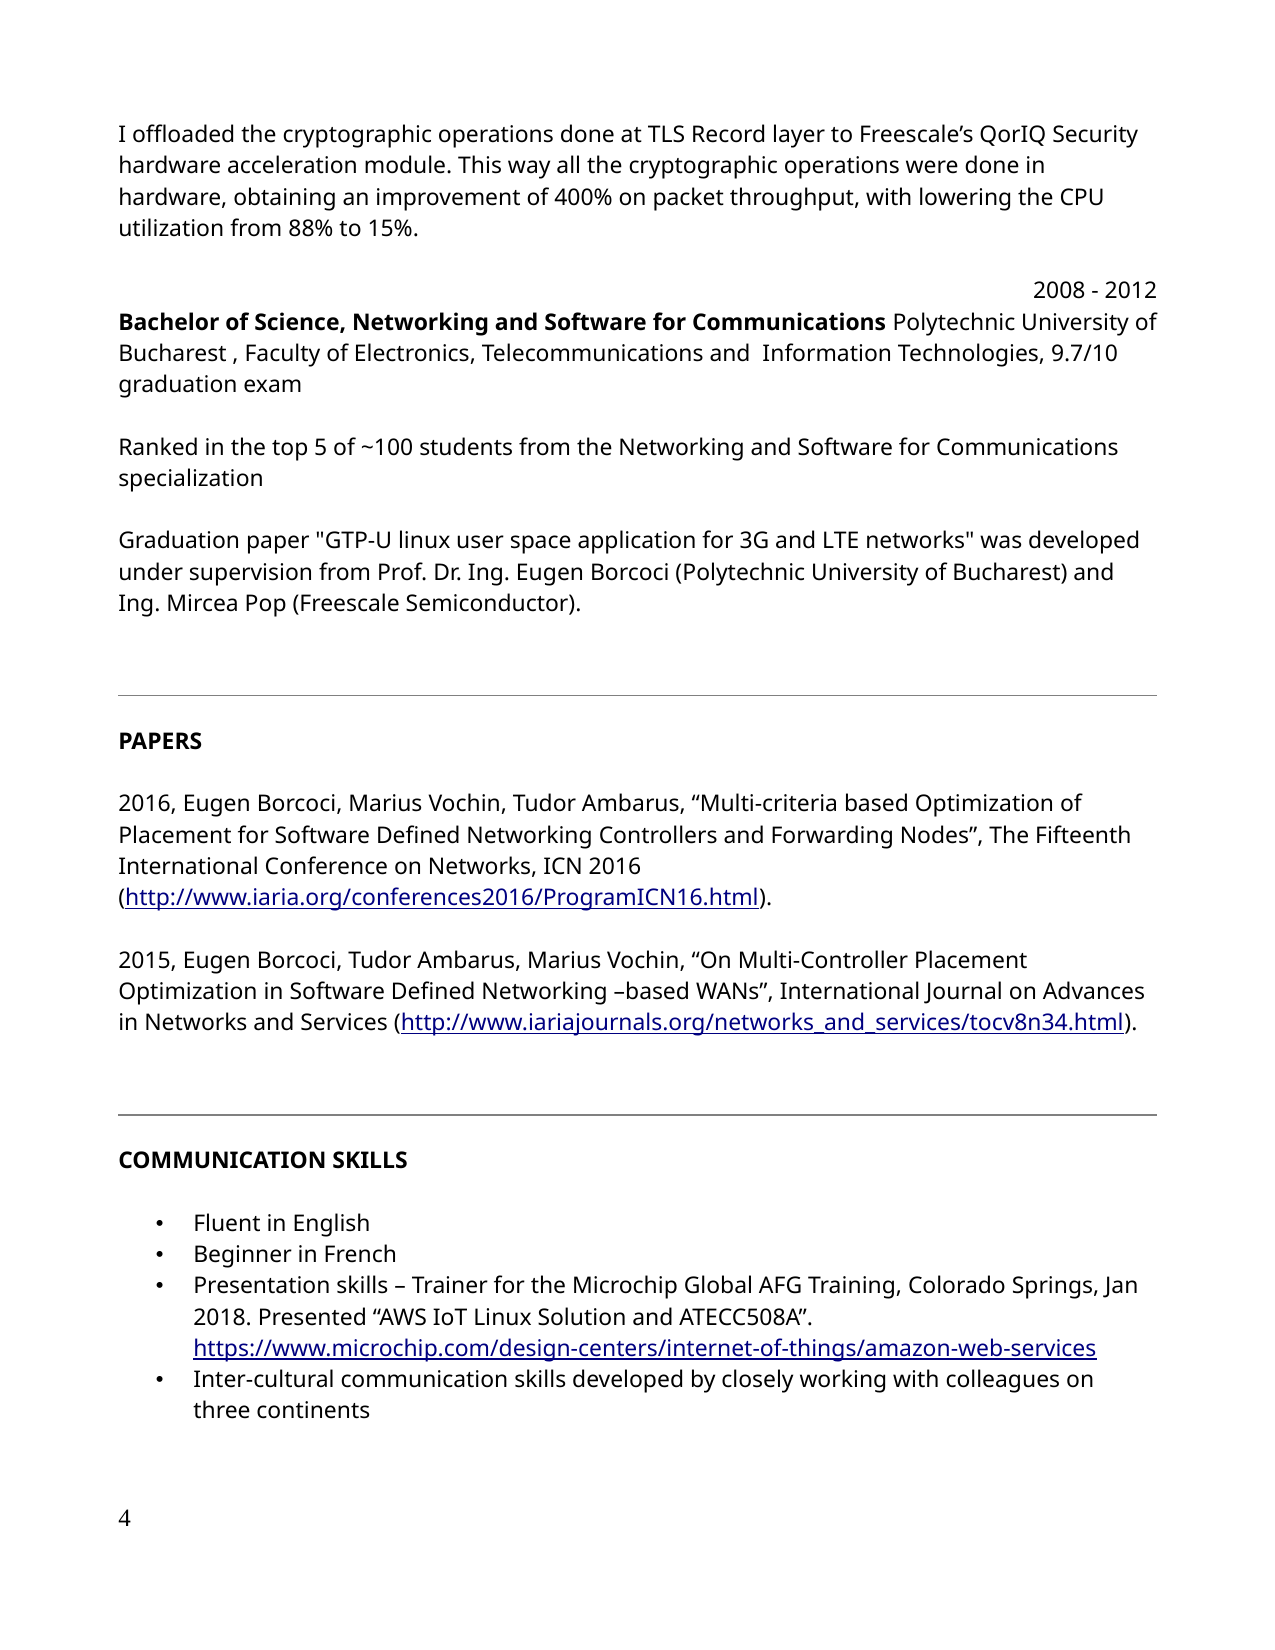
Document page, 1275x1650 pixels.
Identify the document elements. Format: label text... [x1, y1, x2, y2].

text PAPERS [118, 725, 1157, 756]
list Presentation skills – Trainer for the Microchip Global AFG Training, Colorado Springs, Jan 2018. Presented “AWS IoT Linux Solution and ATECC508A”. https://www.microchip.com/design-centers/internet-of-things/amazon-web-services [156, 1269, 1157, 1363]
list Fluent in English [156, 1207, 1157, 1238]
text I offloaded the cryptographic operations done at TLS Record layer to Freescale’s QorIQ Security hardware acceleration module. This way all the cryptographic operations were done in hardware, obtaining an improvement of 400% on packet throughput, with lowering the CPU utilization from 88% to 15%. [118, 118, 1157, 243]
text Ranked in the top 5 of ~100 students from the Networking and Software for Communications specialization [118, 431, 1157, 493]
text Bachelor of Science, Networking and Software for Communications Polytechnic University of Bucharest , Faculty of Electronics, Telecommunications and Information Technologies, 9.7/10 graduation exam [118, 306, 1157, 399]
text Graduation paper "GTP-U linux user space application for 3G and LTE networks" was developed under supervision from Prof. Dr. Ing. Eugen Borcoci (Polytechnic University of Bucharest) and Ing. Mircea Pop (Freescale Semiconductor). [118, 524, 1157, 618]
list Beginner in French [156, 1238, 1157, 1269]
list Inter-cultural communication skills developed by closely working with colleagues on three continents [156, 1363, 1157, 1425]
text COMMUNICATION SKILLS [118, 1144, 1157, 1175]
text 2008 - 2012 [118, 274, 1157, 306]
text 2016, Eugen Borcoci, Marius Vochin, Tudor Ambarus, “Multi-criteria based Optimization of Placement for Software Defined Networking Controllers and Forwarding Nodes”, The Fifteenth International Conference on Networks, ICN 2016 (http://www.iaria.org/conferences2016/ProgramICN16.html). [118, 787, 1157, 912]
text 2015, Eugen Borcoci, Tudor Ambarus, Marius Vochin, “On Multi-Controller Placement Optimization in Software Defined Networking –based WANs”, International Journal on Advances in Networks and Services (http://www.iariajournals.org/networks_and_services/tocv8n34.html). [118, 944, 1157, 1037]
